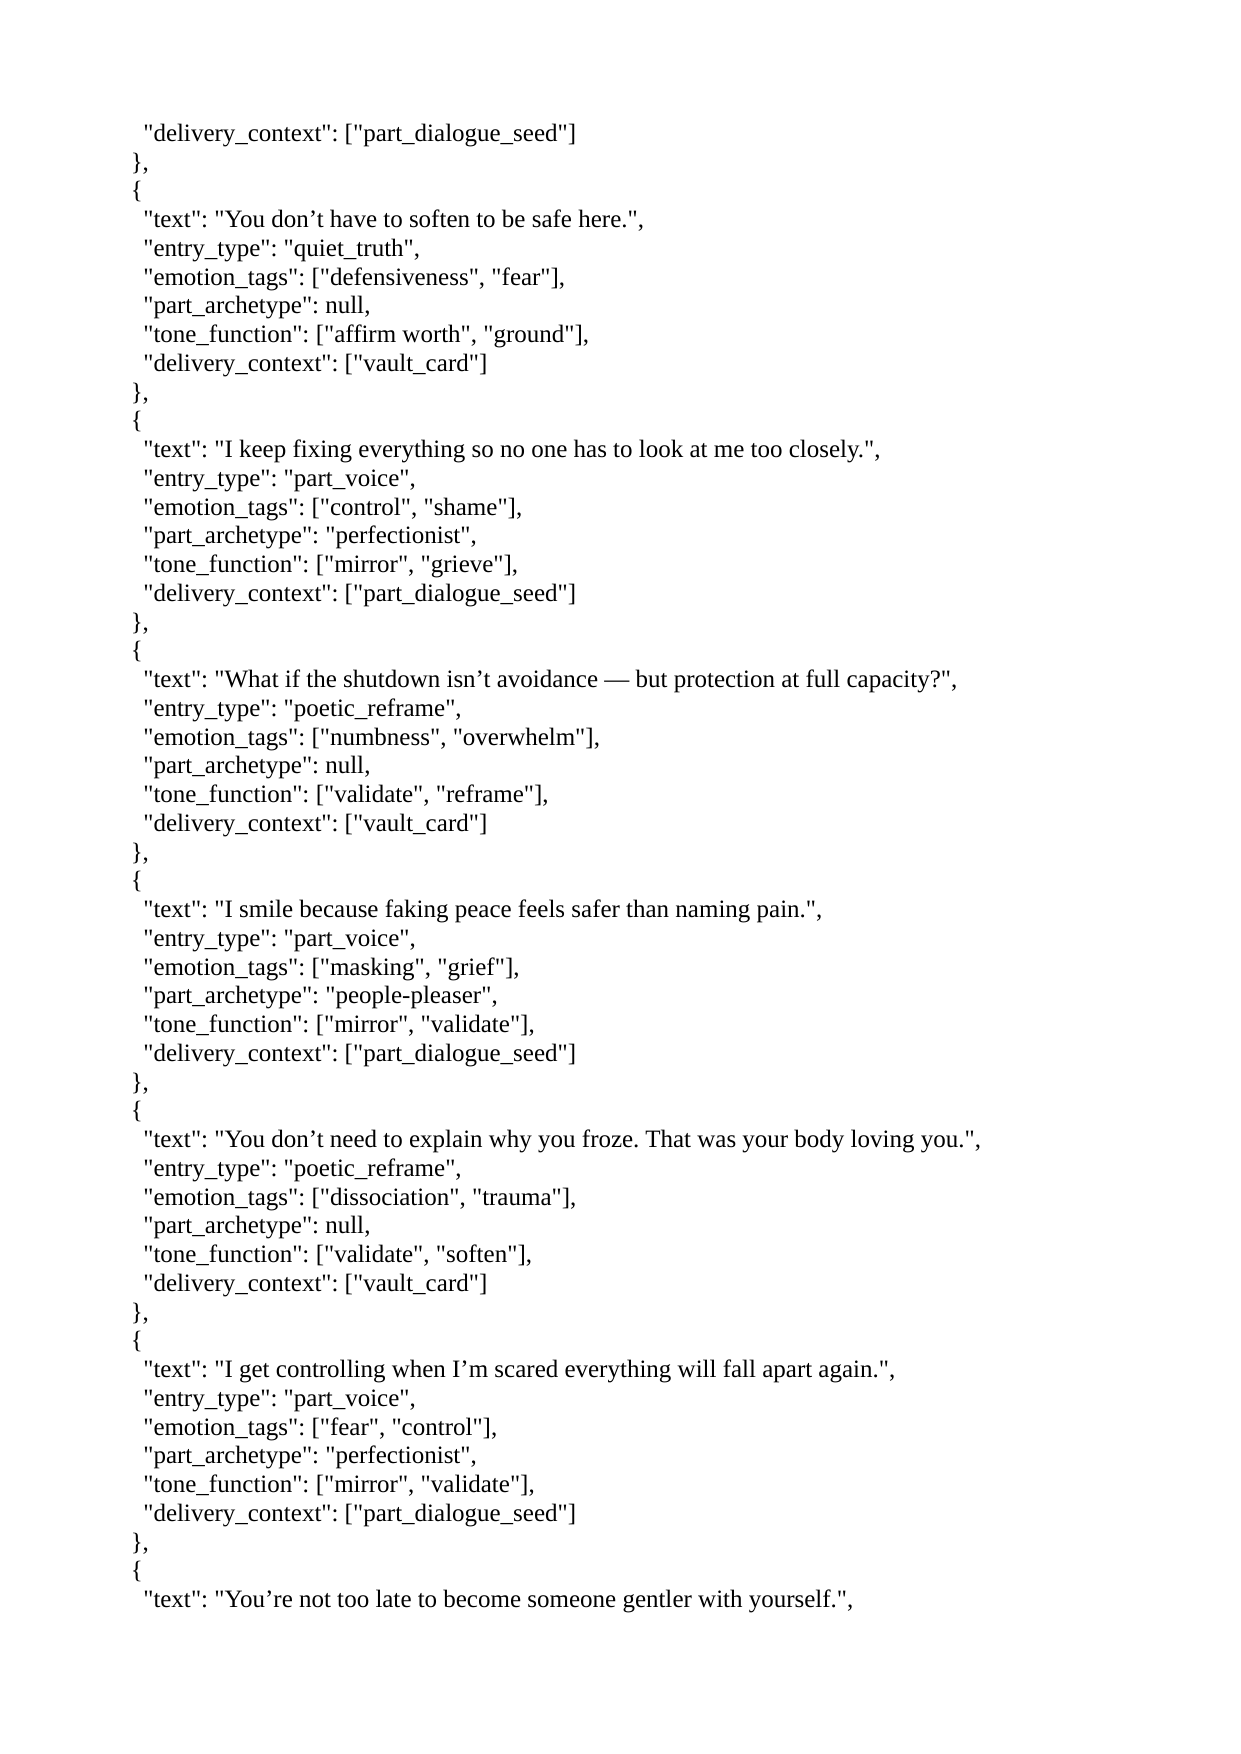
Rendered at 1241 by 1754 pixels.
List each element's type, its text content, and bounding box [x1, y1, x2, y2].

text "text": "You don’t need to explain why you froze. That was your body loving you.", [118, 1124, 1122, 1153]
text }, [118, 1297, 1122, 1326]
text "text": "You’re not too late to become someone gentler with yourself.", [118, 1584, 1122, 1613]
text "part_archetype": "perfectionist", [118, 1441, 1122, 1469]
text "tone_function": ["mirror", "validate"], [118, 1009, 1122, 1038]
text "text": "I keep fixing everything so no one has to look at me too closely.", [118, 434, 1122, 463]
text "emotion_tags": ["control", "shame"], [118, 492, 1122, 521]
text }, [118, 607, 1122, 636]
text }, [118, 1067, 1122, 1096]
text "tone_function": ["affirm worth", "ground"], [118, 319, 1122, 348]
text { [118, 406, 1122, 434]
text "entry_type": "part_voice", [118, 463, 1122, 492]
text "part_archetype": null, [118, 1211, 1122, 1239]
text "part_archetype": null, [118, 751, 1122, 779]
text "entry_type": "quiet_truth", [118, 233, 1122, 262]
text "part_archetype": "people-pleaser", [118, 981, 1122, 1009]
text "emotion_tags": ["numbness", "overwhelm"], [118, 722, 1122, 751]
text "tone_function": ["mirror", "validate"], [118, 1469, 1122, 1498]
text "emotion_tags": ["dissociation", "trauma"], [118, 1182, 1122, 1211]
text { [118, 636, 1122, 664]
text "tone_function": ["validate", "soften"], [118, 1239, 1122, 1268]
text "tone_function": ["mirror", "grieve"], [118, 549, 1122, 578]
text { [118, 1096, 1122, 1124]
text "delivery_context": ["part_dialogue_seed"] [118, 118, 1122, 147]
text "entry_type": "part_voice", [118, 923, 1122, 952]
text "text": "What if the shutdown isn’t avoidance — but protection at full capacity?", [118, 664, 1122, 693]
text "delivery_context": ["part_dialogue_seed"] [118, 1038, 1122, 1067]
text }, [118, 147, 1122, 176]
text }, [118, 377, 1122, 406]
text "part_archetype": "perfectionist", [118, 521, 1122, 549]
text "text": "I get controlling when I’m scared everything will fall apart again.", [118, 1354, 1122, 1383]
text }, [118, 837, 1122, 866]
text { [118, 176, 1122, 204]
text "part_archetype": null, [118, 291, 1122, 319]
text "emotion_tags": ["defensiveness", "fear"], [118, 262, 1122, 291]
text "delivery_context": ["vault_card"] [118, 808, 1122, 837]
text "emotion_tags": ["fear", "control"], [118, 1412, 1122, 1441]
text { [118, 1326, 1122, 1354]
text "delivery_context": ["vault_card"] [118, 348, 1122, 377]
text "text": "I smile because faking peace feels safer than naming pain.", [118, 894, 1122, 923]
text "text": "You don’t have to soften to be safe here.", [118, 204, 1122, 233]
text "delivery_context": ["part_dialogue_seed"] [118, 1498, 1122, 1527]
text "tone_function": ["validate", "reframe"], [118, 779, 1122, 808]
text "delivery_context": ["part_dialogue_seed"] [118, 578, 1122, 607]
text }, [118, 1527, 1122, 1556]
text { [118, 866, 1122, 894]
text "emotion_tags": ["masking", "grief"], [118, 952, 1122, 981]
text "entry_type": "poetic_reframe", [118, 693, 1122, 722]
text "entry_type": "poetic_reframe", [118, 1153, 1122, 1182]
text "entry_type": "part_voice", [118, 1383, 1122, 1412]
text { [118, 1556, 1122, 1584]
text "delivery_context": ["vault_card"] [118, 1268, 1122, 1297]
